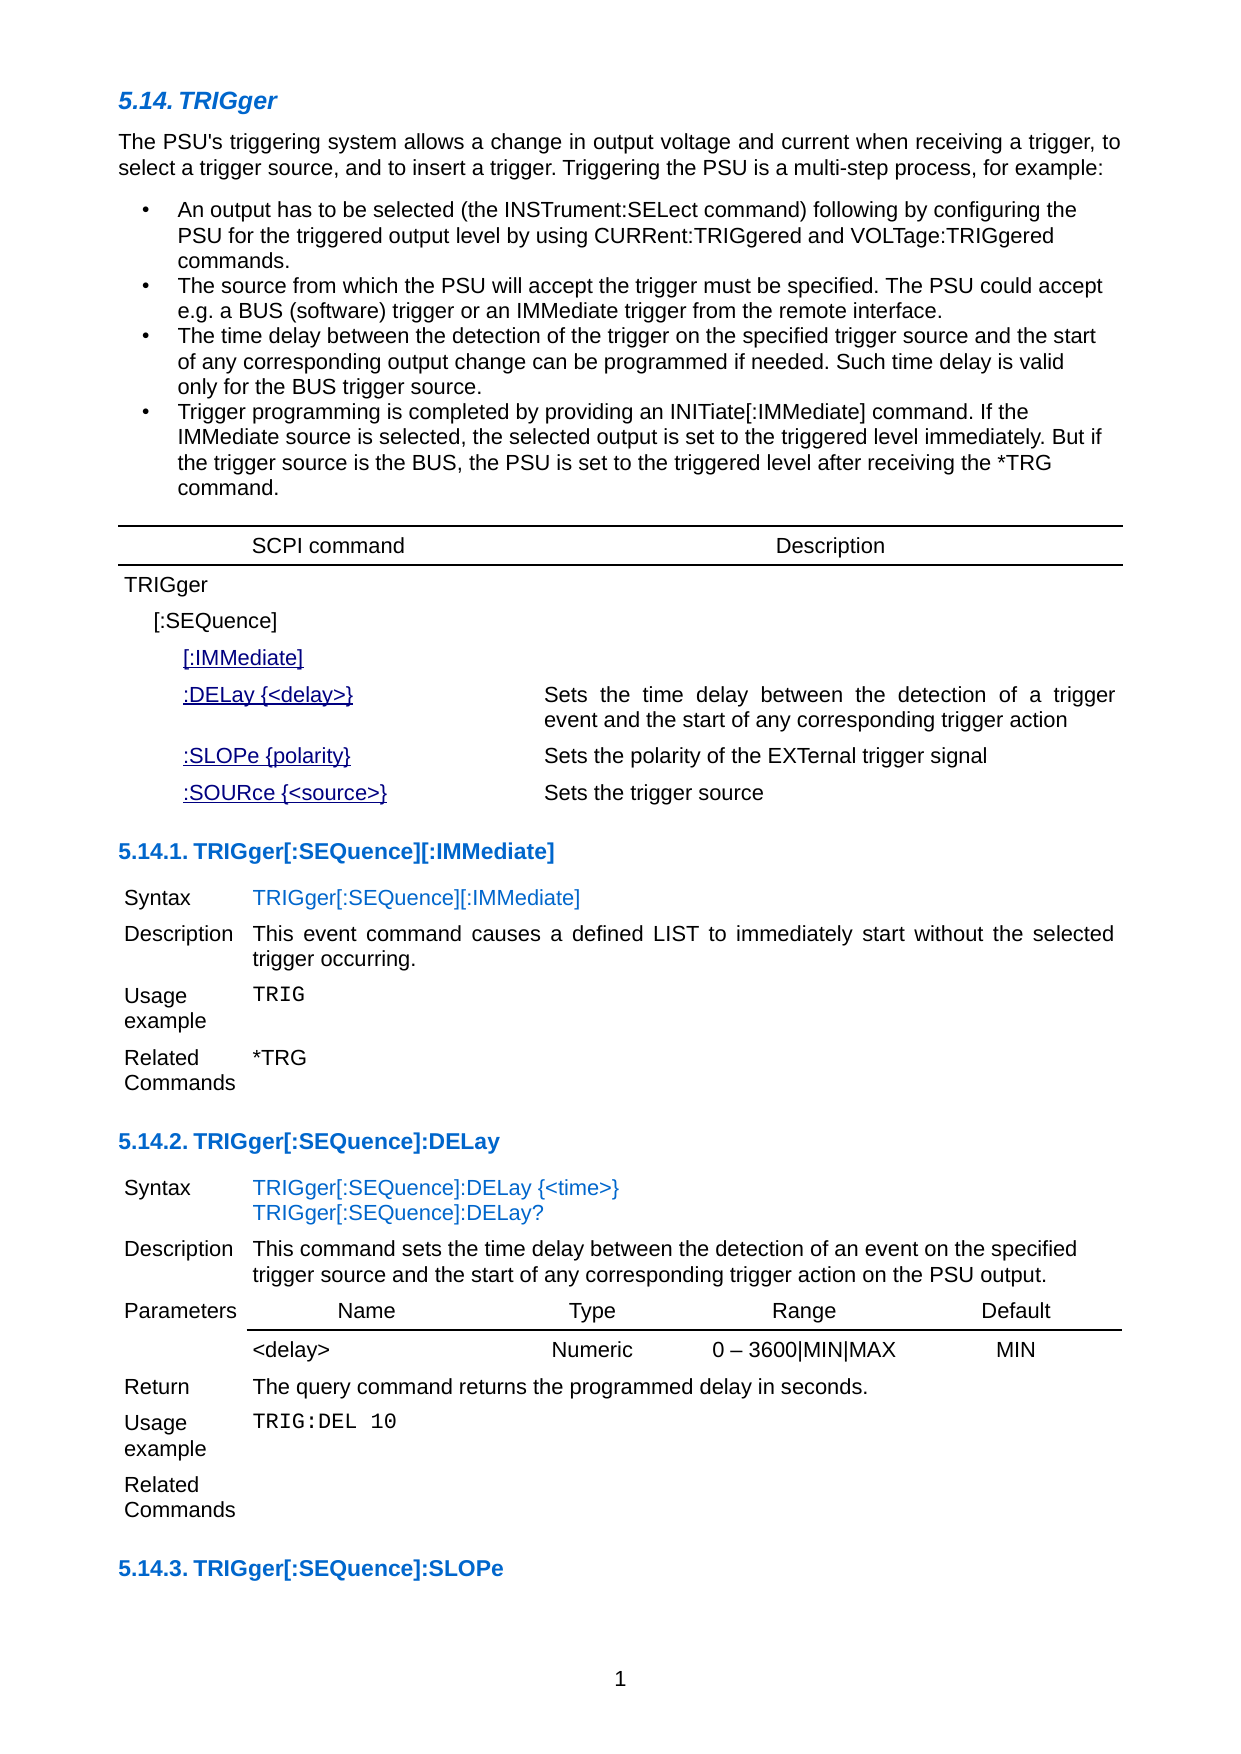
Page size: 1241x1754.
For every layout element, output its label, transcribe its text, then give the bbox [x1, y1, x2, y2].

table_cell TRIGger [118, 566, 538, 602]
table_cell Usage example [118, 1405, 247, 1466]
list The time delay between the detection of the trigger on the specified trigger source and the start of any corresponding output change can be programmed if needed. Such time delay is valid only for the BUS trigger source. [142, 323, 1110, 399]
table_cell Sets the polarity of the EXTernal trigger signal [538, 738, 1122, 774]
table_cell [:IMMediate] [118, 639, 538, 676]
table_cell Name [247, 1293, 486, 1329]
list An output has to be selected (the INSTrument:SELect command) following by configuring the PSU for the triggered output level by using CURRent:TRIGgered and VOLTage:TRIGgered commands. [142, 197, 1110, 273]
table_cell Default [910, 1293, 1122, 1329]
subtitle TRIGger[:SEQuence]:DELay [118, 1128, 1122, 1154]
table_cell This event command causes a defined LIST to immediately start without the selected trigger occurring. [247, 915, 1122, 977]
table_cell [247, 1466, 1122, 1528]
table_cell [538, 639, 1122, 676]
table_cell Sets the trigger source [538, 774, 1122, 811]
table_cell TRIG [247, 977, 1122, 1039]
table_header Description [538, 527, 1122, 564]
table_cell Related Commands [118, 1466, 247, 1528]
subtitle TRIGger[:SEQuence]:SLOPe [118, 1555, 1122, 1581]
table_cell [:SEQuence] [118, 603, 538, 639]
table_cell Description [118, 915, 247, 977]
table_header TRIGger[:SEQuence][:IMMediate] [247, 879, 1122, 915]
table_cell Range [698, 1293, 910, 1329]
table_cell Sets the time delay between the detection of a trigger event and the start of any corresponding trigger action [538, 676, 1122, 738]
table_cell Numeric [486, 1331, 698, 1368]
table_header TRIGger[:SEQuence]:DELay {<time>} TRIGger[:SEQuence]:DELay? [247, 1169, 1122, 1231]
table_cell Return [118, 1368, 247, 1404]
table_cell *TRG [247, 1039, 1122, 1101]
table_cell TRIG:DEL 10 [247, 1405, 1122, 1466]
table_cell Type [486, 1293, 698, 1329]
table_cell [538, 603, 1122, 639]
text The PSU's triggering system allows a change in output voltage and current when receiving a trigger, to select a trigger source, and to insert a trigger. Triggering the PSU is a multi-step process, for example: [118, 129, 1122, 179]
table_cell :DELay {<delay>} [118, 676, 538, 738]
table_cell 0 – 3600|MIN|MAX [698, 1331, 910, 1368]
table_cell [118, 1329, 247, 1368]
table_cell MIN [910, 1331, 1122, 1368]
list The source from which the PSU will accept the trigger must be specified. The PSU could accept e.g. a BUS (software) trigger or an IMMediate trigger from the remote interface. [142, 273, 1110, 323]
table_cell <delay> [247, 1331, 486, 1368]
list Trigger programming is completed by providing an INITiate[:IMMediate] command. If the IMMediate source is selected, the selected output is set to the triggered level immediately. But if the trigger source is the BUS, the PSU is set to the triggered level after receiving the *TRG command. [142, 399, 1110, 500]
table_cell Description [118, 1231, 247, 1292]
table_cell [538, 566, 1122, 602]
table_cell Parameters [118, 1293, 247, 1329]
table_cell This command sets the time delay between the detection of an event on the specified trigger source and the start of any corresponding trigger action on the PSU output. [247, 1231, 1122, 1292]
table_cell Related Commands [118, 1039, 247, 1101]
table_header SCPI command [118, 527, 538, 564]
table_cell Usage example [118, 977, 247, 1039]
table_cell :SOURce {<source>} [118, 774, 538, 811]
table_header Syntax [118, 1169, 247, 1231]
table_header Syntax [118, 879, 247, 915]
subtitle TRIGger[:SEQuence][:IMMediate] [118, 838, 1122, 864]
table_cell :SLOPe {polarity} [118, 738, 538, 774]
subtitle TRIGger [118, 86, 1122, 114]
table_cell The query command returns the programmed delay in seconds. [247, 1368, 1122, 1404]
